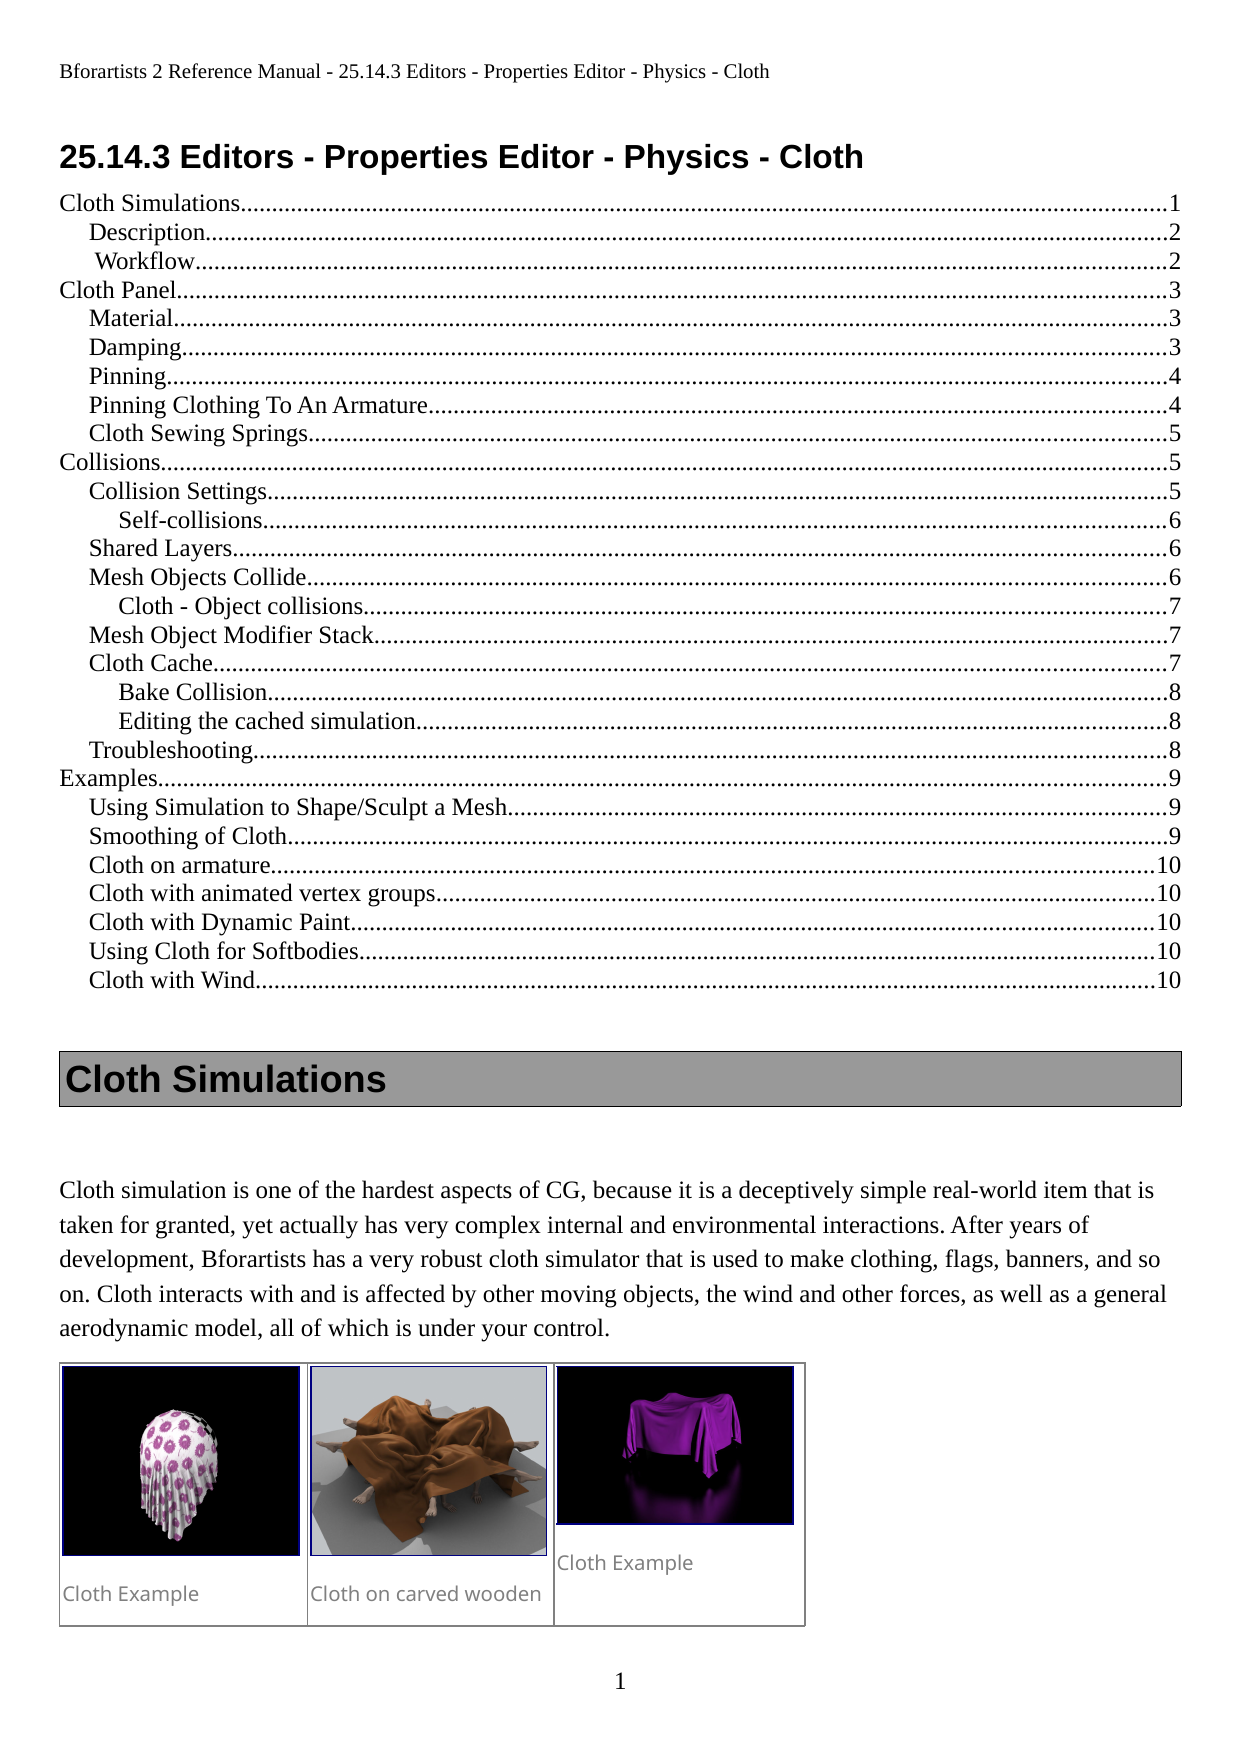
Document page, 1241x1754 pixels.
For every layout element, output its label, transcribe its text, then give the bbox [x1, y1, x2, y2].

text Examples 9 [59, 763, 1181, 792]
text Collision Settings 5 [88, 476, 1181, 505]
text Troubleshooting 8 [88, 735, 1181, 763]
table_header Cloth on carved wooden [308, 1364, 553, 1625]
text Cloth - Object collisions 7 [118, 591, 1181, 620]
text Cloth with animated vertex groups 10 [88, 878, 1181, 907]
table_header Cloth Example [555, 1364, 804, 1625]
text Description 2 [88, 217, 1181, 246]
text Smoothing of Cloth 9 [88, 821, 1181, 850]
text Cloth with Wind 10 [88, 965, 1181, 993]
text Self-collisions 6 [118, 505, 1181, 533]
text Cloth simulation is one of the hardest aspects of CG, because it is a deceptively simple real-world item that is taken for granted, yet actually has very complex internal and environmental interactions. After years of development, Bforartists has a very robust cloth simulator that is used to make clothing, flags, banners, and so on. Cloth interacts with and is affected by other moving objects, the wind and other forces, as well as a general aerodynamic model, all of which is under your control. [59, 1175, 1181, 1342]
picture [64, 1367, 298, 1555]
text Damping 3 [88, 332, 1181, 361]
text Mesh Object Modifier Stack 7 [88, 620, 1181, 648]
picture [312, 1367, 546, 1555]
text Bake Collision 8 [118, 677, 1181, 706]
text Cloth with Dynamic Paint 10 [88, 907, 1181, 936]
text Cloth on armature 10 [88, 850, 1181, 878]
table_header Cloth Example [60, 1364, 307, 1625]
picture [558, 1367, 792, 1523]
text Cloth Sewing Springs 5 [88, 418, 1181, 447]
text Material 3 [88, 303, 1181, 332]
text Cloth Cache 7 [88, 648, 1181, 677]
table_header Cloth Simulations [60, 1052, 1181, 1106]
text Shared Layers 6 [88, 533, 1181, 562]
text Mesh Objects Collide 6 [88, 562, 1181, 591]
subtitle 25.14.3 Editors - Properties Editor - Physics - Cloth [59, 138, 1181, 176]
text Editing the cached simulation 8 [118, 706, 1181, 735]
text Cloth Panel 3 [59, 275, 1181, 303]
text Cloth Simulations 1 [59, 188, 1181, 217]
text Pinning 4 [88, 361, 1181, 390]
text Workflow 2 [88, 246, 1181, 275]
text Pinning Clothing To An Armature 4 [88, 390, 1181, 418]
text Using Simulation to Shape/Sculpt a Mesh 9 [88, 792, 1181, 821]
text Using Cloth for Softbodies 10 [88, 936, 1181, 965]
text Collisions 5 [59, 447, 1181, 476]
